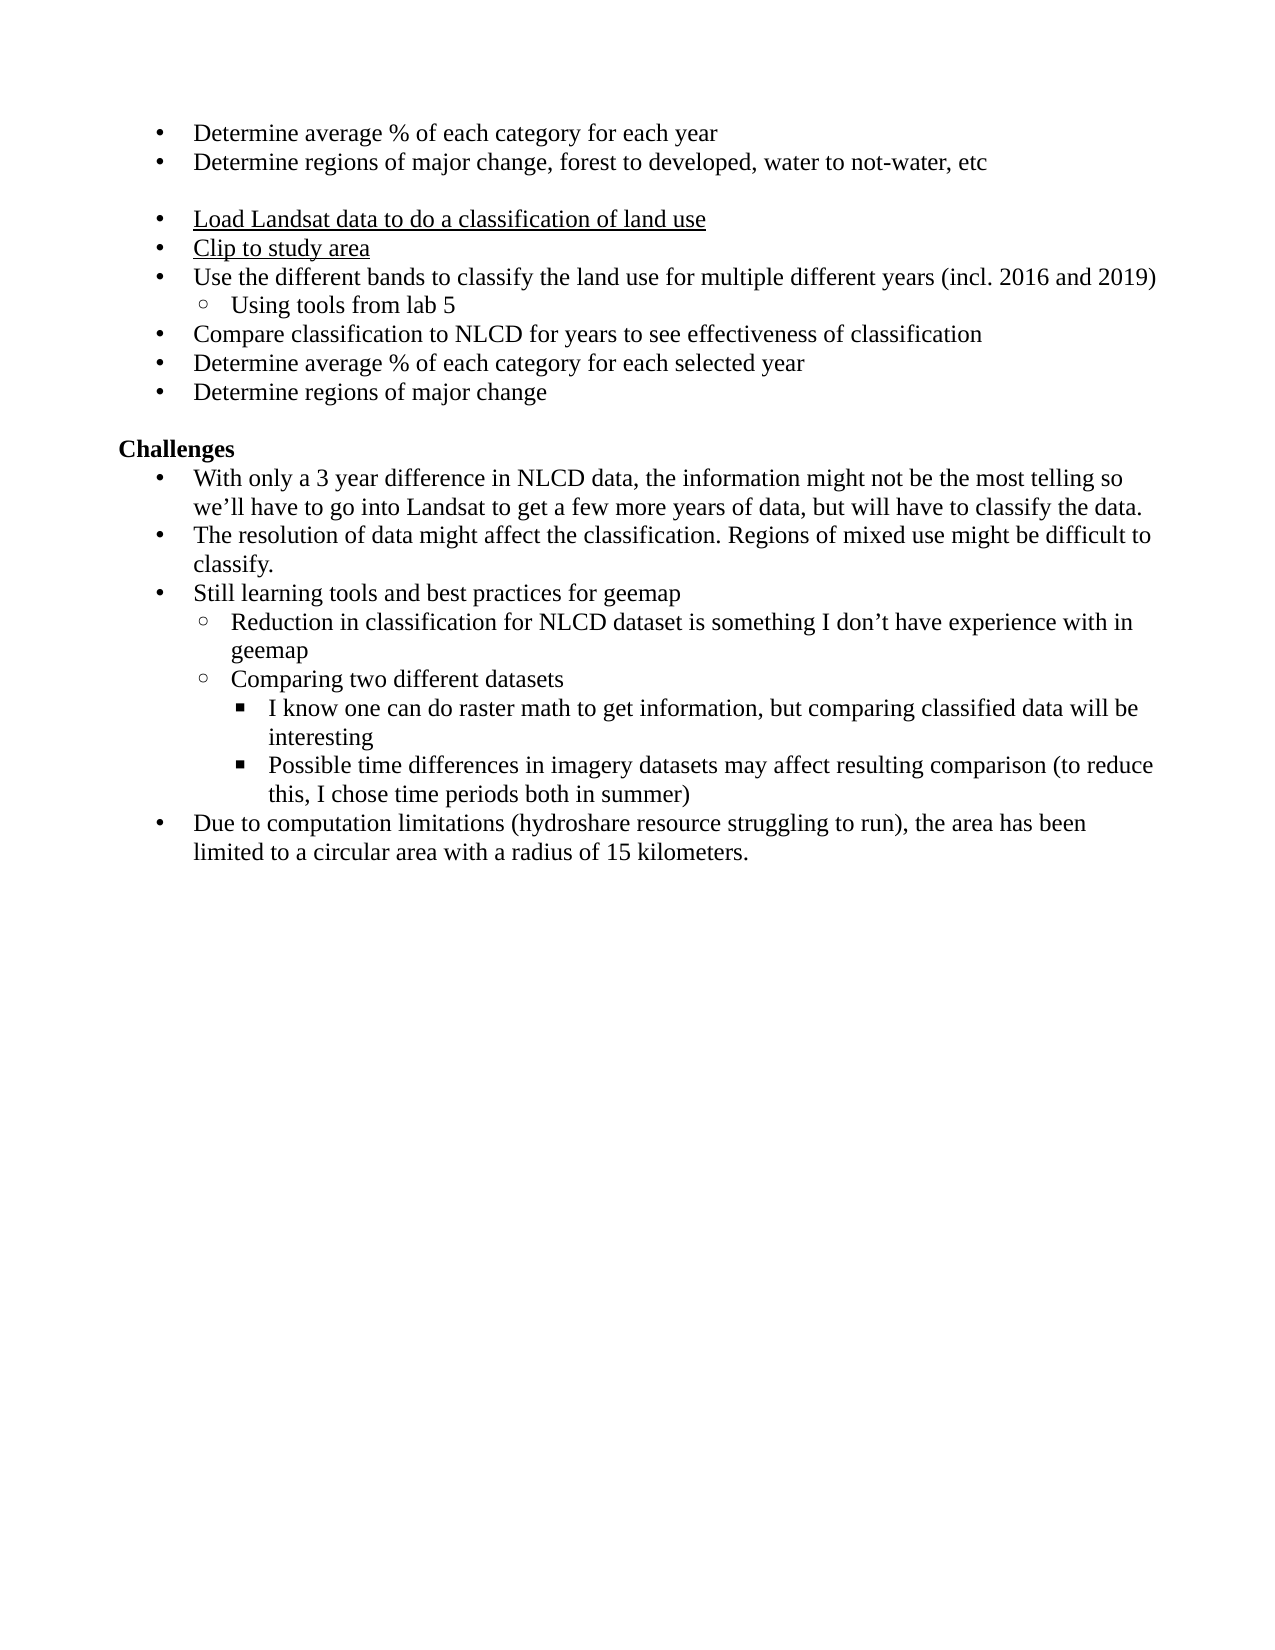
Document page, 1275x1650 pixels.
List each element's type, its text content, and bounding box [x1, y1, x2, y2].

list The resolution of data might affect the classification. Regions of mixed use might be difficult to classify. [156, 521, 1157, 578]
list Possible time differences in imagery datasets may affect resulting comparison (to reduce this, I chose time periods both in summer) [231, 751, 1157, 808]
list Using tools from lab 5 [193, 291, 1157, 319]
list Determine regions of major change, forest to developed, water to not-water, etc [156, 147, 1157, 176]
list Determine average % of each category for each selected year [156, 348, 1157, 377]
list Load Landsat data to do a classification of land use [156, 204, 1157, 233]
list Compare classification to NLCD for years to see effectiveness of classification [156, 319, 1157, 348]
list Due to computation limitations (hydroshare resource struggling to run), the area has been limited to a circular area with a radius of 15 kilometers. [156, 808, 1157, 866]
list Comparing two different datasets [193, 664, 1157, 693]
list Clip to study area [156, 233, 1157, 262]
list Determine regions of major change [156, 377, 1157, 406]
list Reduction in classification for NLCD dataset is something I don’t have experience with in geemap [193, 607, 1157, 664]
list Use the different bands to classify the land use for multiple different years (incl. 2016 and 2019) [156, 262, 1157, 291]
list Determine average % of each category for each year [156, 118, 1157, 147]
list With only a 3 year difference in NLCD data, the information might not be the most telling so we’ll have to go into Landsat to get a few more years of data, but will have to classify the data. [156, 463, 1157, 521]
list Still learning tools and best practices for geemap [156, 578, 1157, 607]
list I know one can do raster math to get information, but comparing classified data will be interesting [231, 693, 1157, 751]
text Challenges [118, 434, 1157, 463]
